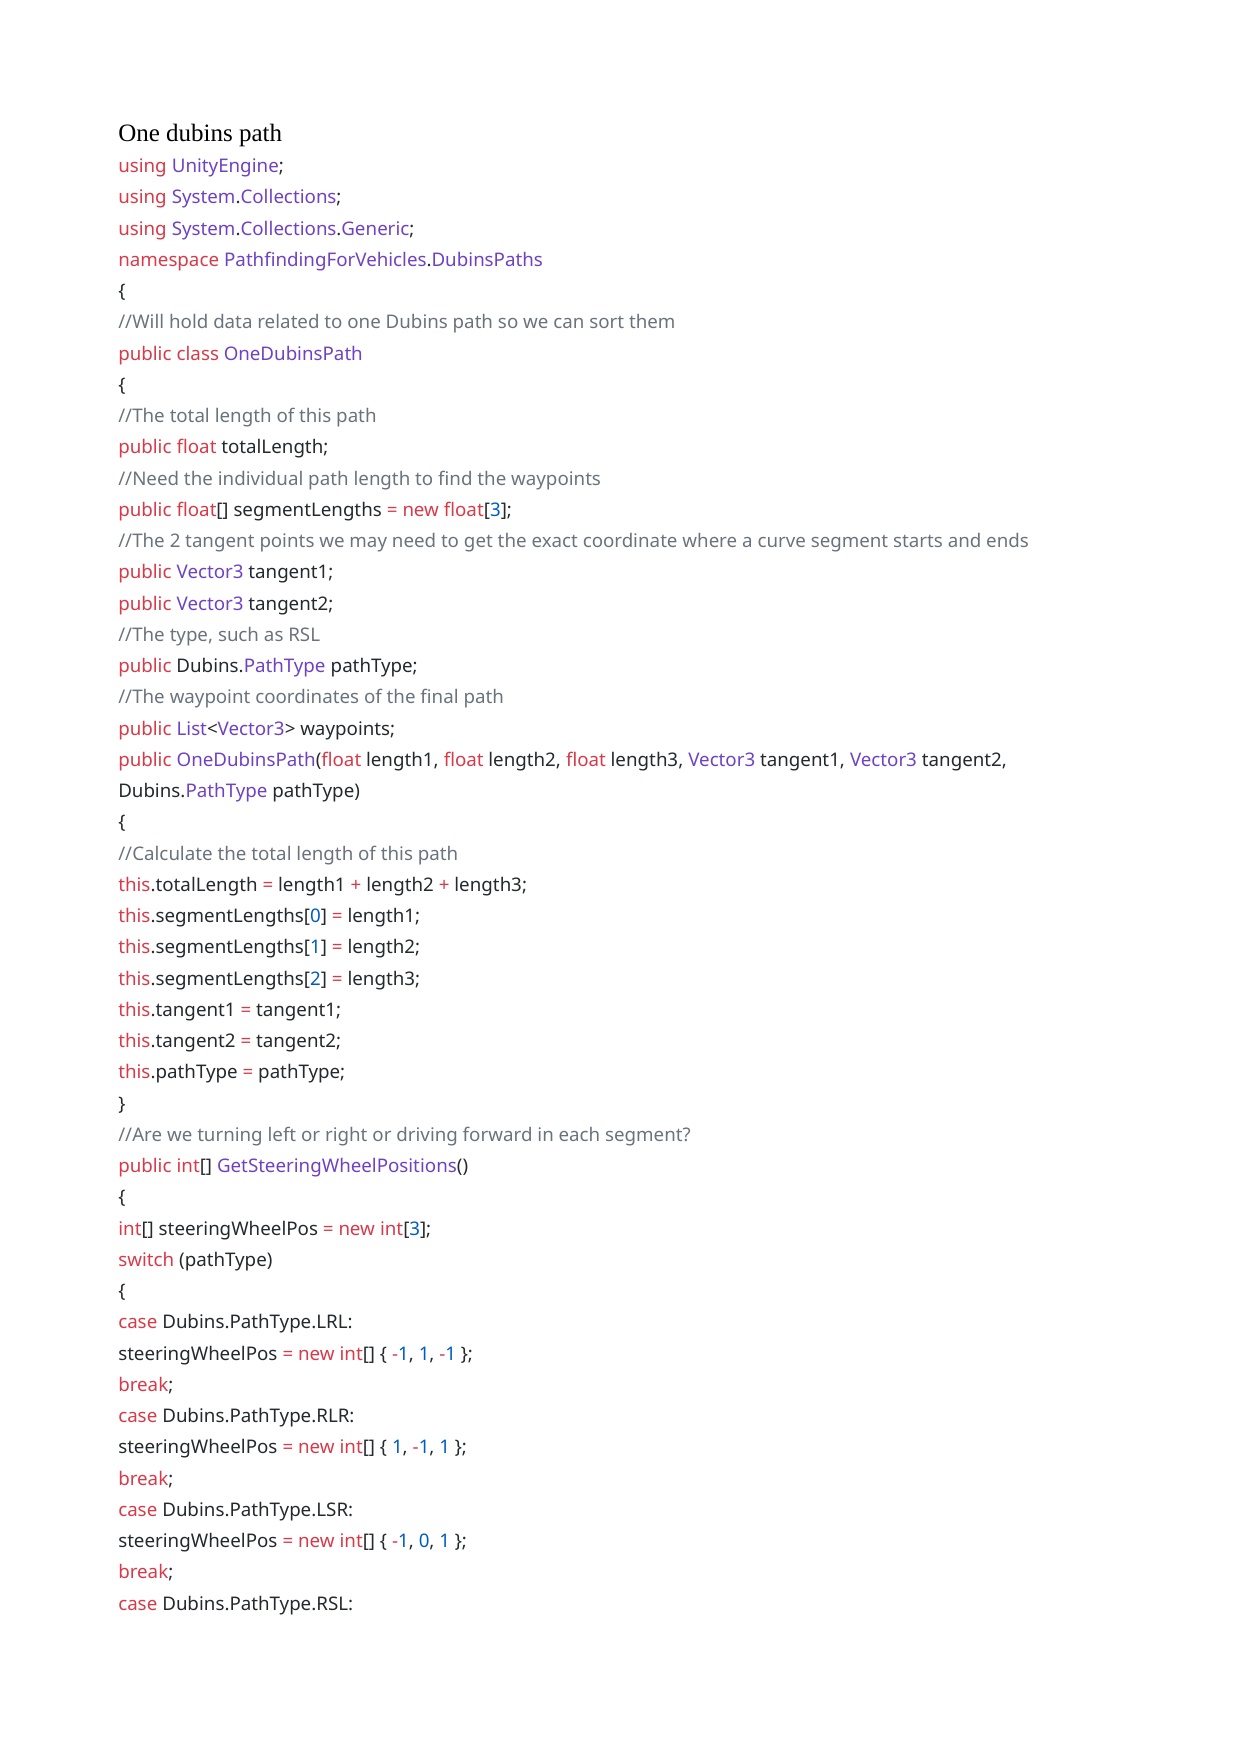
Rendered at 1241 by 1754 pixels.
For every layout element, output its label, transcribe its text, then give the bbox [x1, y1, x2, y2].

text One dubins path [118, 118, 1122, 147]
table_header using UnityEngine; using System.Collections; using System.Collections.Generic; namespace PathfindingForVehicles.DubinsPaths { //Will hold data related to one Dubins path so we can sort them public class OneDubinsPath { //The total length of this path public float totalLength; //Need the individual path length to find the waypoints public float[] segmentLengths = new float[3]; //The 2 tangent points we may need to get the exact coordinate where a curve segment starts and ends public Vector3 tangent1; public Vector3 tangent2; //The type, such as RSL public Dubins.PathType pathType; //The waypoint coordinates of the final path public List<Vector3> waypoints; public OneDubinsPath(float length1, float length2, float length3, Vector3 tangent1, Vector3 tangent2, Dubins.PathType pathType) { //Calculate the total length of this path this.totalLength = length1 + length2 + length3; this.segmentLengths[0] = length1; this.segmentLengths[1] = length2; this.segmentLengths[2] = length3; this.tangent1 = tangent1; this.tangent2 = tangent2; this.pathType = pathType; } //Are we turning left or right or driving forward in each segment? public int[] GetSteeringWheelPositions() { int[] steeringWheelPos = new int[3]; switch (pathType) { case Dubins.PathType.LRL: steeringWheelPos = new int[] { -1, 1, -1 }; break; case Dubins.PathType.RLR: steeringWheelPos = new int[] { 1, -1, 1 }; break; case Dubins.PathType.LSR: steeringWheelPos = new int[] { -1, 0, 1 }; break; case Dubins.PathType.RSL: [118, 147, 1122, 1616]
